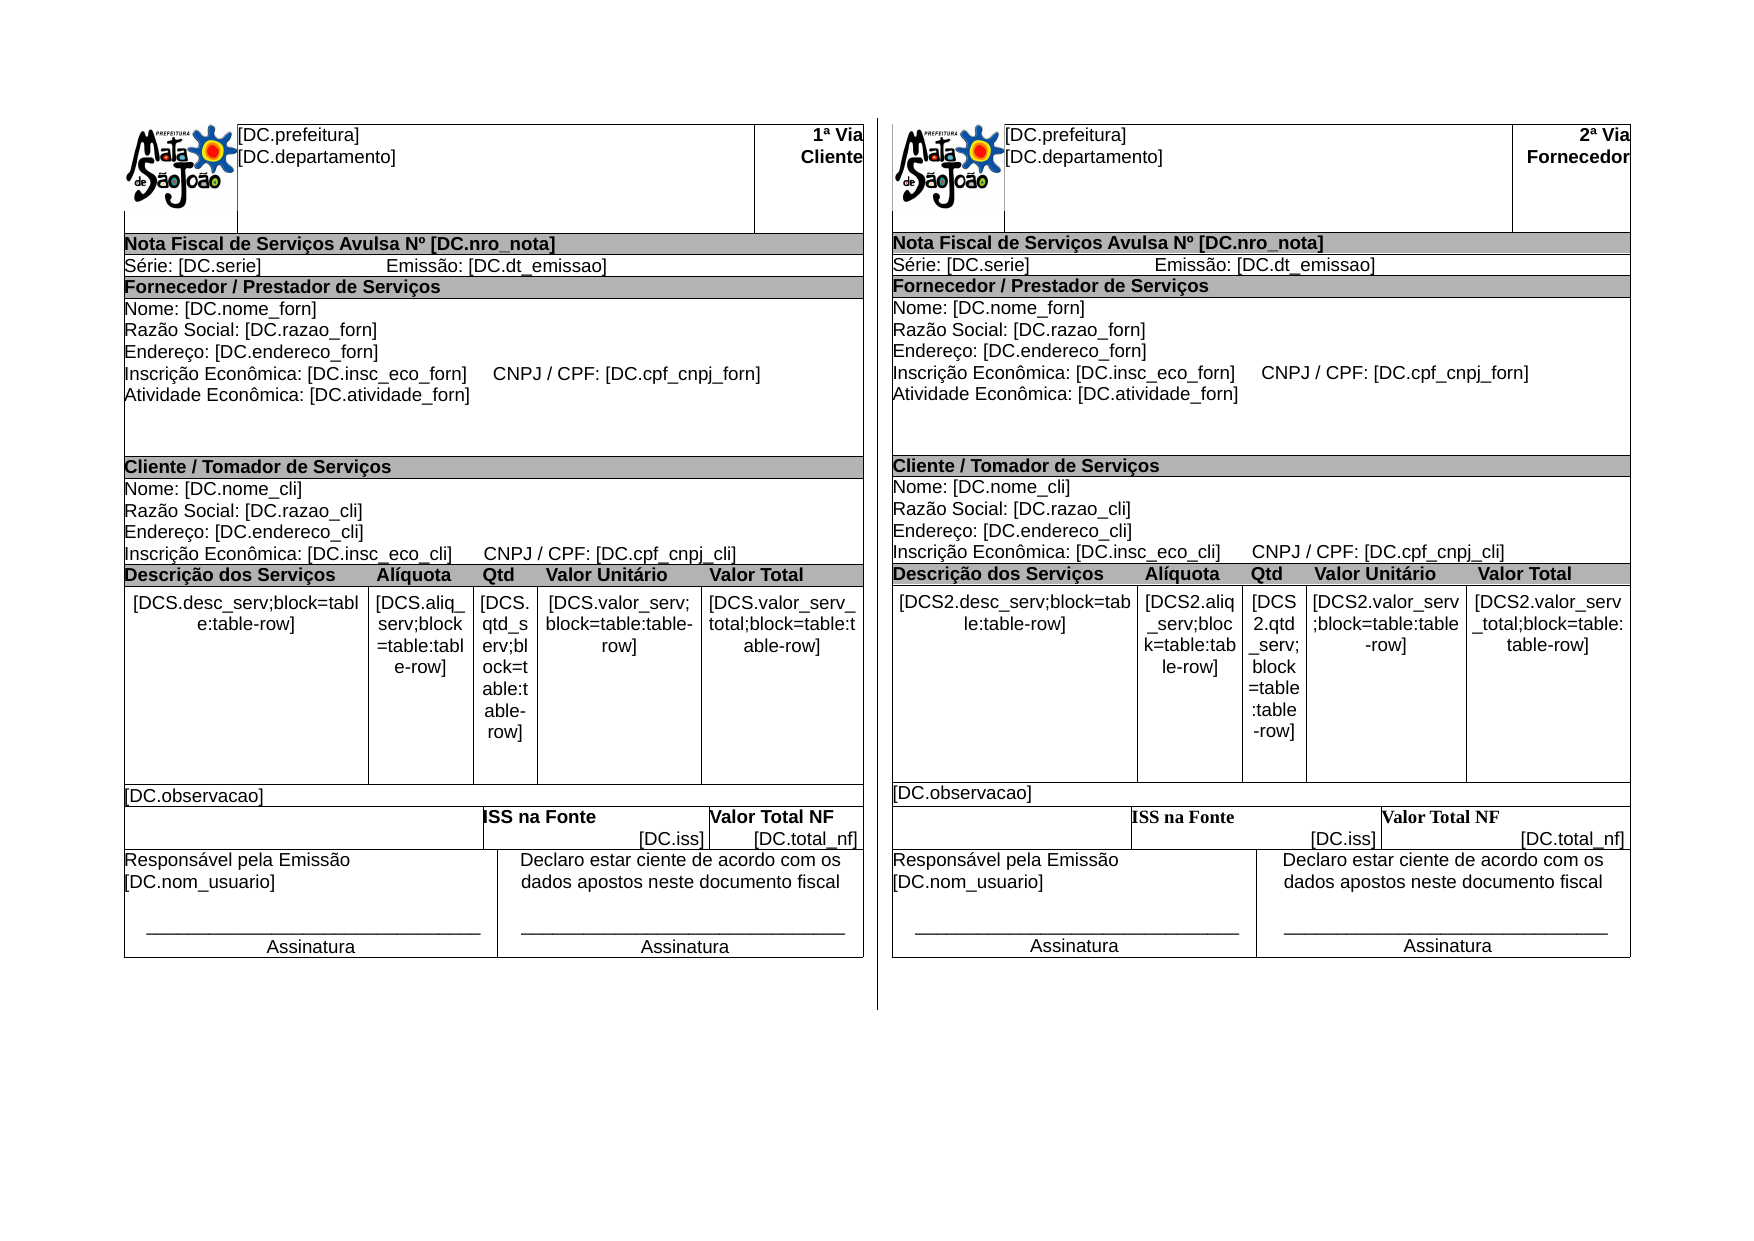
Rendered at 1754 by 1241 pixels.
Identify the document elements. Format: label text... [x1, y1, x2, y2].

table_header [893, 211, 1004, 232]
table_cell Responsável pela Emissão [DC.nom_usuario] ________________________________ Assinatura [125, 850, 497, 957]
table_header [878, 118, 1636, 1010]
table_cell Nome: [DC.nome_cli] Razão Social: [DC.razao_cli] Endereço: [DC.endereco_cli] Inscrição Econômica: [DC.insc_eco_cli] CNPJ / CPF: [DC.cpf_cnpj_cli] [125, 479, 863, 564]
table_header [118, 118, 877, 1010]
table_cell Valor Total NF [DC.total_nf] [710, 807, 863, 849]
table_header 2ª Via Fornecedor [1513, 125, 1630, 232]
table_cell Declaro estar ciente de acordo com os dados apostos neste documento fiscal _______________________________ Assinatura [1257, 850, 1630, 957]
table_header [DCS2.valor_serv_total;block=table:table-row] [1467, 586, 1630, 782]
table_header [DC.prefeitura] [DC.departamento] [1005, 125, 1512, 232]
table_header [125, 211, 237, 233]
picture [123, 123, 238, 211]
table_cell Responsável pela Emissão [DC.nom_usuario] _______________________________ Assinatura [893, 850, 1256, 957]
table_header [DCS2.aliq_serv;block=table:table-row] [1138, 586, 1242, 782]
picture [892, 123, 1005, 211]
table_cell Nome: [DC.nome_cli] Razão Social: [DC.razao_cli] Endereço: [DC.endereco_cli] Inscrição Econômica: [DC.insc_eco_cli] CNPJ / CPF: [DC.cpf_cnpj_cli] [893, 477, 1630, 563]
table_header [DCS2.qtd_serv;block=table:table-row] [1243, 586, 1306, 782]
table_header [DCS2.valor_serv;block=table:table-row] [1307, 586, 1466, 782]
table_cell [125, 807, 483, 849]
table_cell ISS na Fonte [DC.iss] [484, 807, 709, 849]
table_header [DCS.valor_serv;block=table:table-row] [538, 587, 701, 784]
table_cell Nome: [DC.nome_forn] Razão Social: [DC.razao_forn] Endereço: [DC.endereco_forn] Inscrição Econômica: [DC.insc_eco_forn] CNPJ / CPF: [DC.cpf_cnpj_forn] Atividade Econômica: [DC.atividade_forn] [893, 298, 1630, 454]
table_cell [DC.observacao] [893, 783, 1630, 806]
table_cell Série: [DC.serie] Emissão: [DC.dt_emissao] [125, 255, 863, 276]
table_cell Declaro estar ciente de acordo com os dados apostos neste documento fiscal _______________________________ Assinatura [498, 850, 863, 957]
table_cell Série: [DC.serie] Emissão: [DC.dt_emissao] [893, 255, 1630, 275]
table_header [DC.prefeitura] [DC.departamento] [238, 125, 754, 233]
table_cell [DC.observacao] [125, 785, 863, 806]
table_cell Nome: [DC.nome_forn] Razão Social: [DC.razao_forn] Endereço: [DC.endereco_forn] Inscrição Econômica: [DC.insc_eco_forn] CNPJ / CPF: [DC.cpf_cnpj_forn] Atividade Econômica: [DC.atividade_forn] [125, 299, 863, 456]
table_header 1ª Via Cliente [755, 125, 863, 233]
table_cell Valor Total NF [DC.total_nf] [1382, 807, 1630, 849]
table_cell ISS na Fonte [DC.iss] [1132, 807, 1381, 849]
table_header [DCS.desc_serv;block=table:table-row] [125, 587, 368, 784]
table_header [DCS.qtd_serv;block=table:table-row] [474, 587, 537, 784]
table_header [DCS.valor_serv_total;block=table:table-row] [702, 587, 863, 784]
table_header [DCS.aliq_serv;block=table:table-row] [369, 587, 473, 784]
table_header [DCS2.desc_serv;block=table:table-row] [893, 586, 1137, 782]
table_cell [893, 807, 1131, 849]
